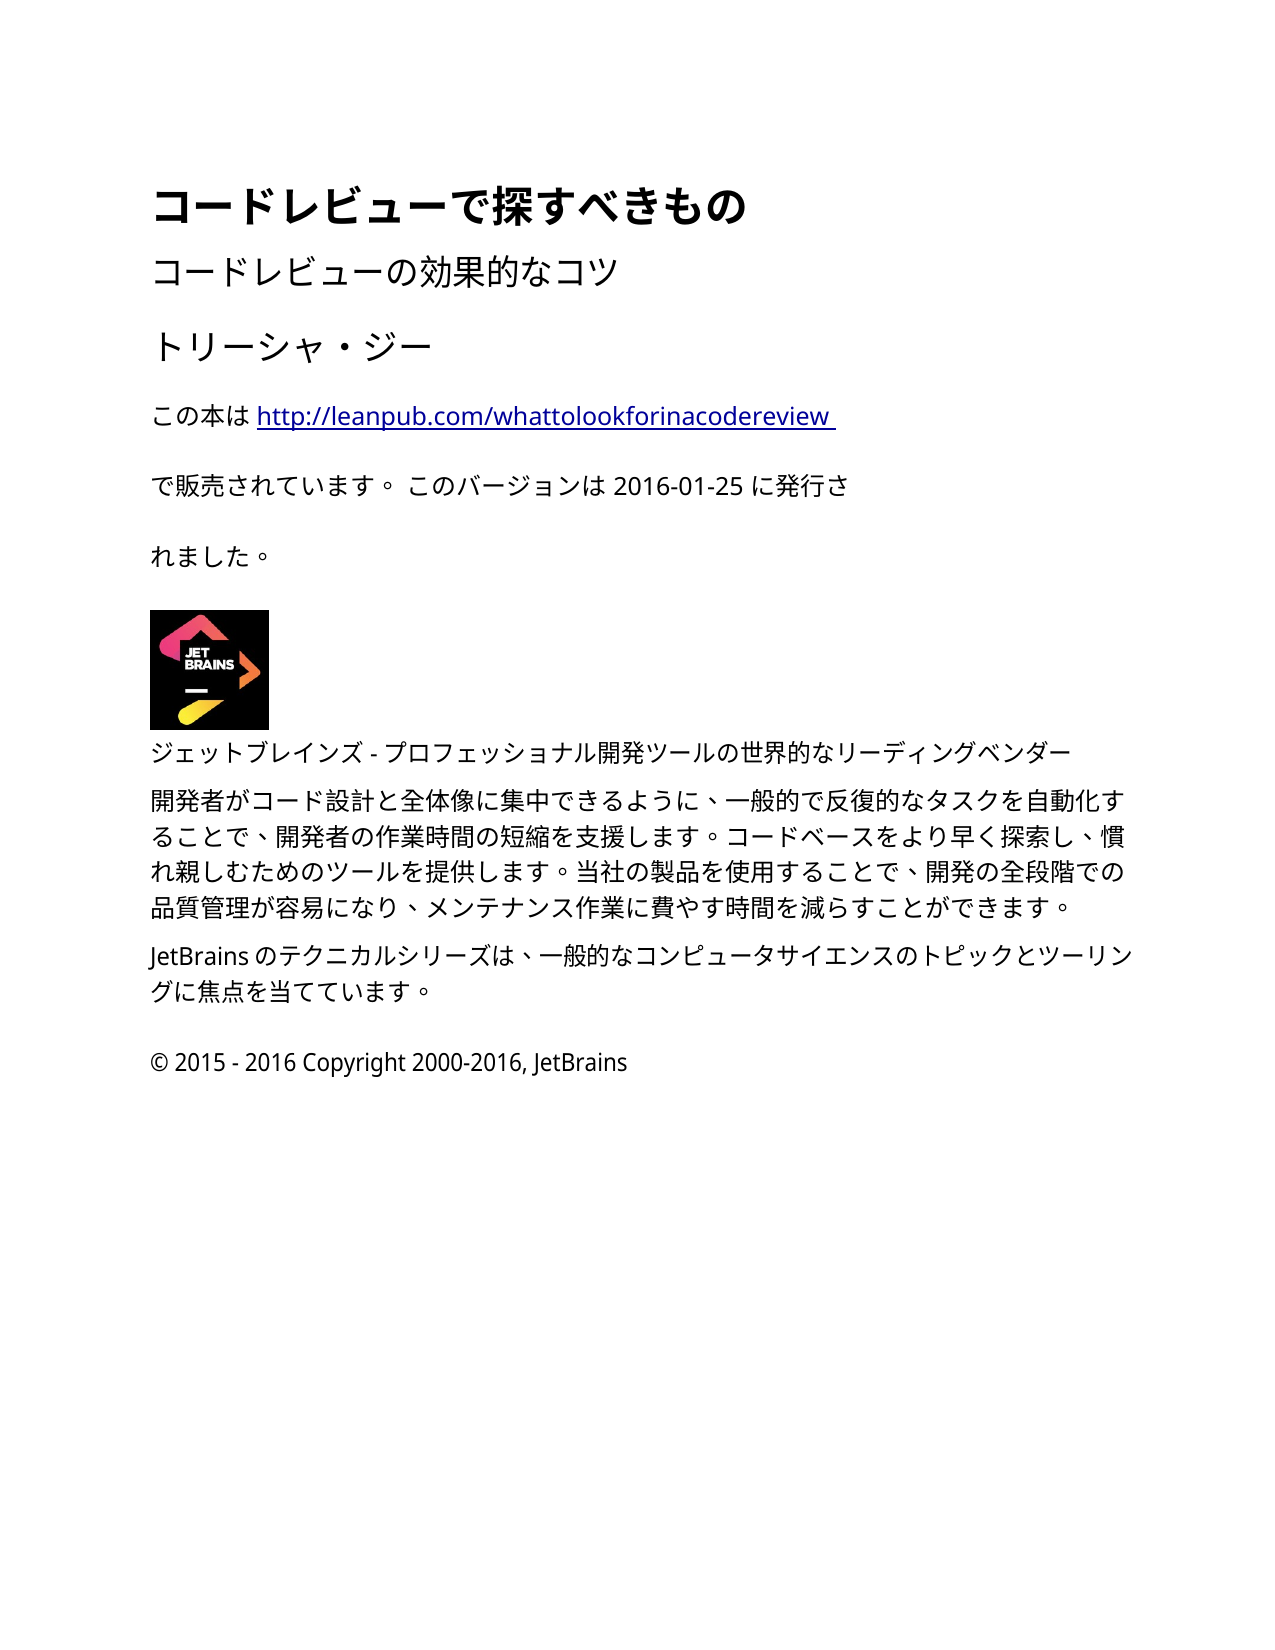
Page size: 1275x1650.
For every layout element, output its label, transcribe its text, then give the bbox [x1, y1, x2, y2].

text コードレビューで探すべきもの [150, 176, 1275, 234]
text この本は http://leanpub.com/whattolookforinacodereview で販売されています。 このバージョンは 2016-01-25 に発行されました。 [150, 399, 861, 573]
picture [150, 610, 269, 730]
text © 2015 - 2016 Copyright 2000-2016, JetBrains [150, 1044, 1275, 1079]
text ジェットブレインズ - プロフェッショナル開発ツールの世界的なリーディングベンダー [150, 736, 1275, 769]
text トリーシャ・ジー [150, 322, 1275, 370]
text コードレビューの効果的なコツ [150, 247, 1275, 296]
text 開発者がコード設計と全体像に集中できるように、一般的で反復的なタスクを自動化することで、開発者の作業時間の短縮を支援します。コードベースをより早く探索し、慣れ親しむためのツールを提供します。当社の製品を使用することで、開発の全段階での品質管理が容易になり、メンテナンス作業に費やす時間を減らすことができます。 [150, 783, 1134, 925]
text JetBrainsのテクニカルシリーズは、一般的なコンピュータサイエンスのトピックとツーリングに焦点を当てています。 [150, 938, 1134, 1008]
